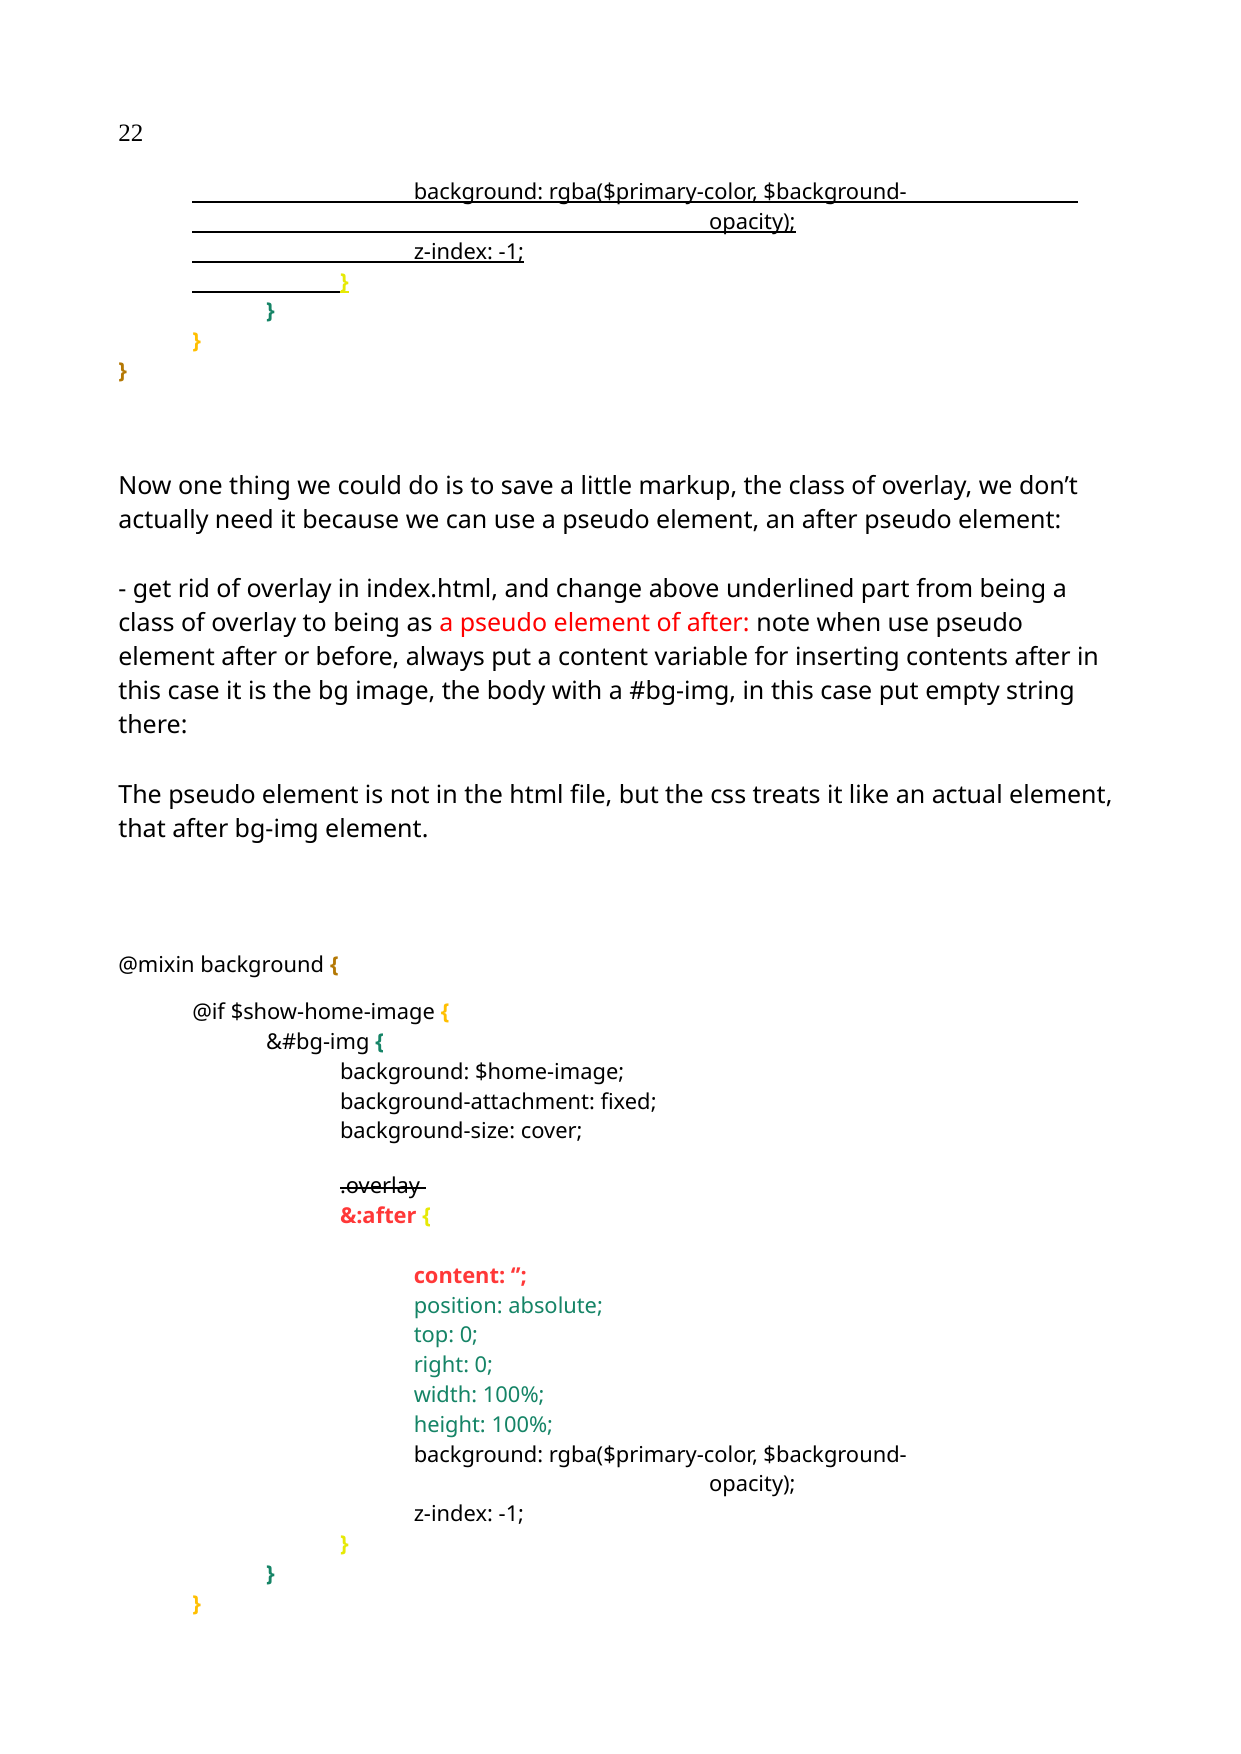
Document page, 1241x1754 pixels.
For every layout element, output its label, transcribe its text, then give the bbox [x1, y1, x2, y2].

text @if $show-home-image { [118, 996, 1122, 1026]
text } [118, 1528, 1122, 1558]
text } [118, 1588, 1122, 1617]
text .overlay [192, 1171, 1122, 1200]
text position: absolute; [192, 1290, 1122, 1319]
text } [192, 266, 1122, 296]
text background-attachment: fixed; [118, 1086, 1122, 1116]
text content: ‘’; [118, 1260, 1122, 1290]
text background: $home-image; [118, 1056, 1122, 1086]
text } [118, 1558, 1122, 1588]
text background-size: cover; [118, 1116, 1122, 1145]
text &:after { [118, 1200, 1122, 1230]
text } [118, 325, 1122, 355]
text } [118, 355, 1122, 385]
text top: 0; [192, 1319, 1122, 1349]
text } [118, 296, 1122, 325]
text right: 0; [192, 1349, 1122, 1379]
text The pseudo element is not in the html file, but the css treats it like an actual element, that after bg-img element. [118, 776, 1122, 844]
text height: 100%; [192, 1409, 1122, 1439]
text background: rgba($primary-color, $background- opacity); [192, 1439, 1122, 1498]
text &#bg-img { [118, 1026, 1122, 1056]
text @mixin background { [118, 949, 1122, 979]
text Now one thing we could do is to save a little markup, the class of overlay, we don’t actually need it because we can use a pseudo element, an after pseudo element: [118, 467, 1122, 536]
text z-index: -1; [192, 236, 1122, 266]
text width: 100%; [192, 1379, 1122, 1409]
text - get rid of overlay in index.html, and change above underlined part from being a class of overlay to being as a pseudo element of after: note when use pseudo element after or before, always put a content variable for inserting contents after in this case it is the bg image, the body with a #bg-img, in this case put empty string there: [118, 571, 1122, 741]
text background: rgba($primary-color, $background- opacity); [192, 176, 1122, 236]
text z-index: -1; [192, 1498, 1122, 1528]
